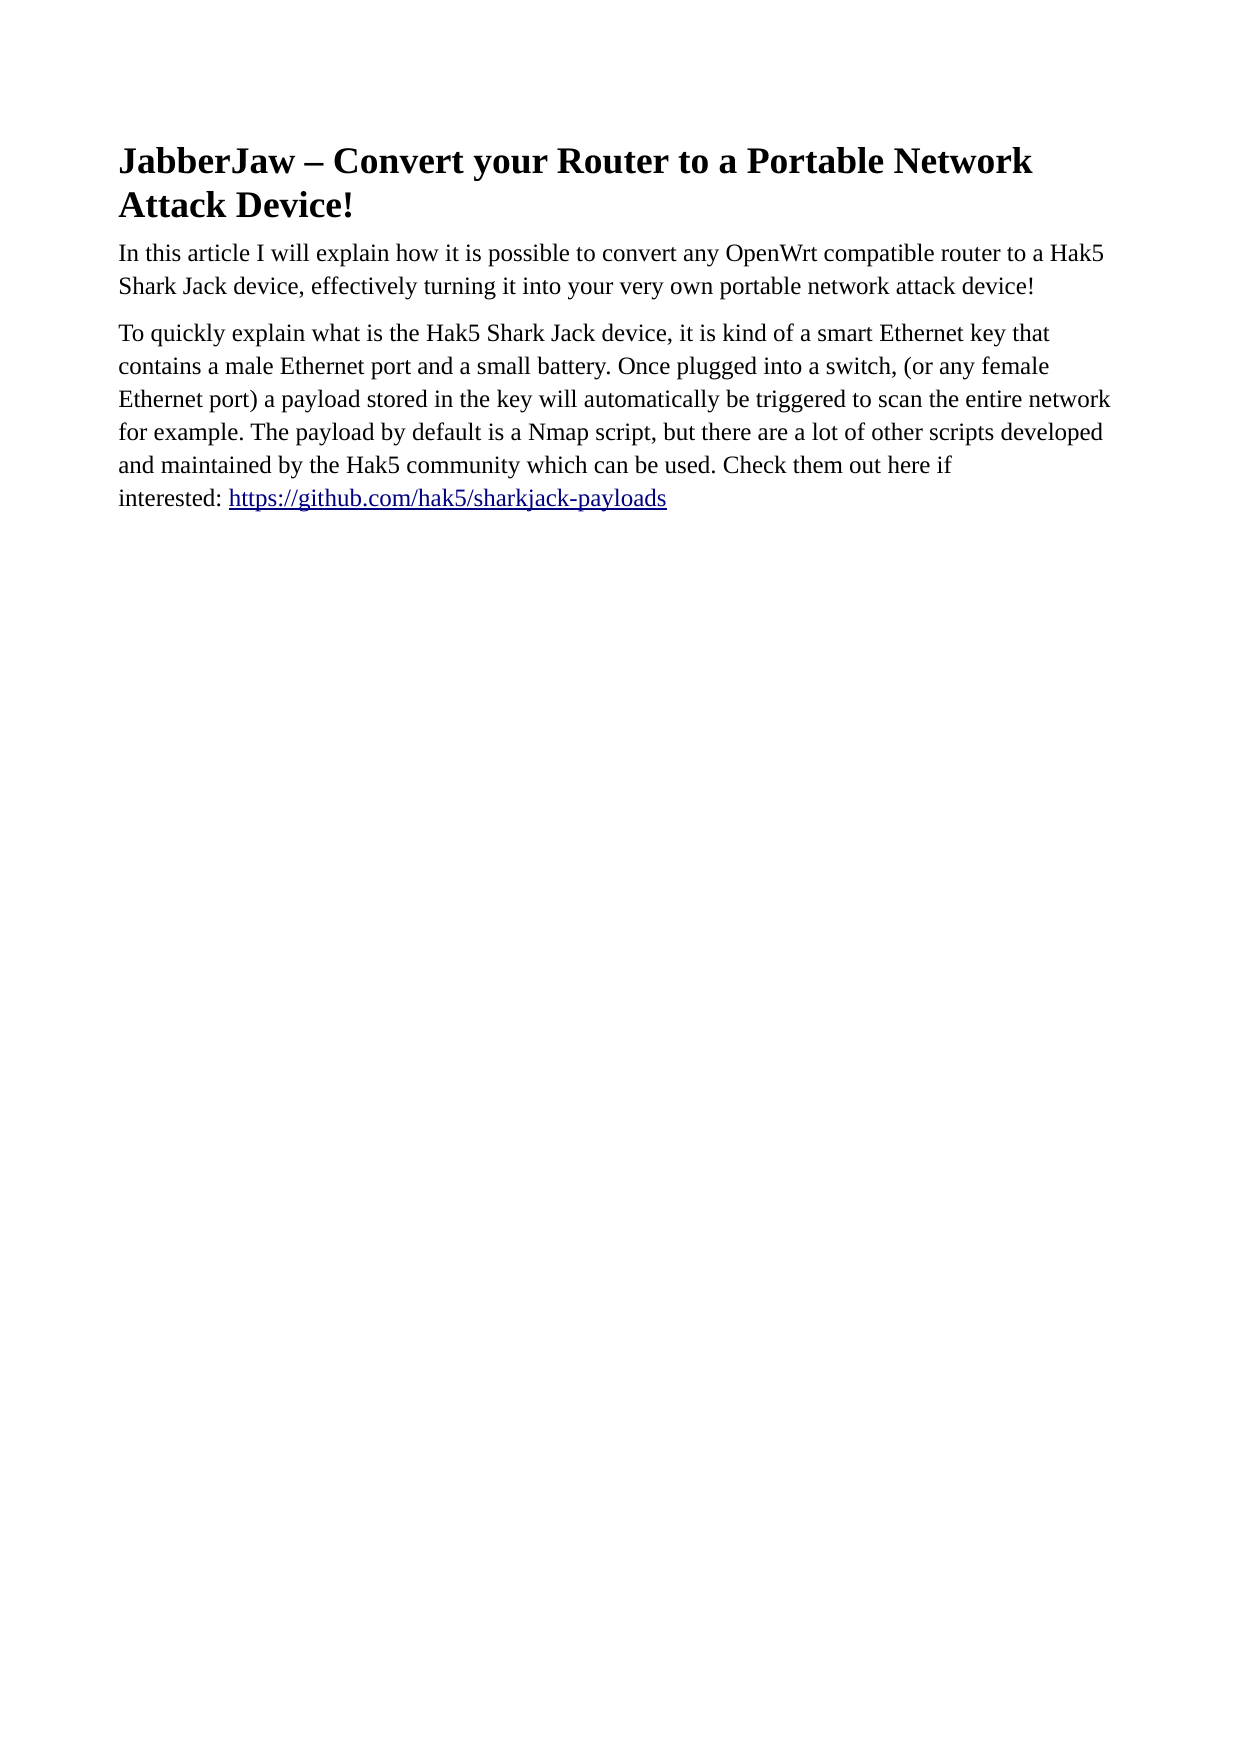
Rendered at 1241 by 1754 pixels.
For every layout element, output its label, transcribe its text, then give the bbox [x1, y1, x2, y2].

text In this article I will explain how it is possible to convert any OpenWrt compatible router to a Hak5 Shark Jack device, effectively turning it into your very own portable network attack device! [118, 238, 1122, 299]
subtitle JabberJaw – Convert your Router to a Portable Network Attack Device! [118, 139, 1122, 225]
text To quickly explain what is the Hak5 Shark Jack device, it is kind of a smart Ethernet key that contains a male Ethernet port and a small battery. Once plugged into a switch, (or any female Ethernet port) a payload stored in the key will automatically be triggered to scan the entire network for example. The payload by default is a Nmap script, but there are a lot of other scripts developed and maintained by the Hak5 community which can be used. Check them out here if interested: https://github.com/hak5/sharkjack-payloads [118, 318, 1122, 512]
